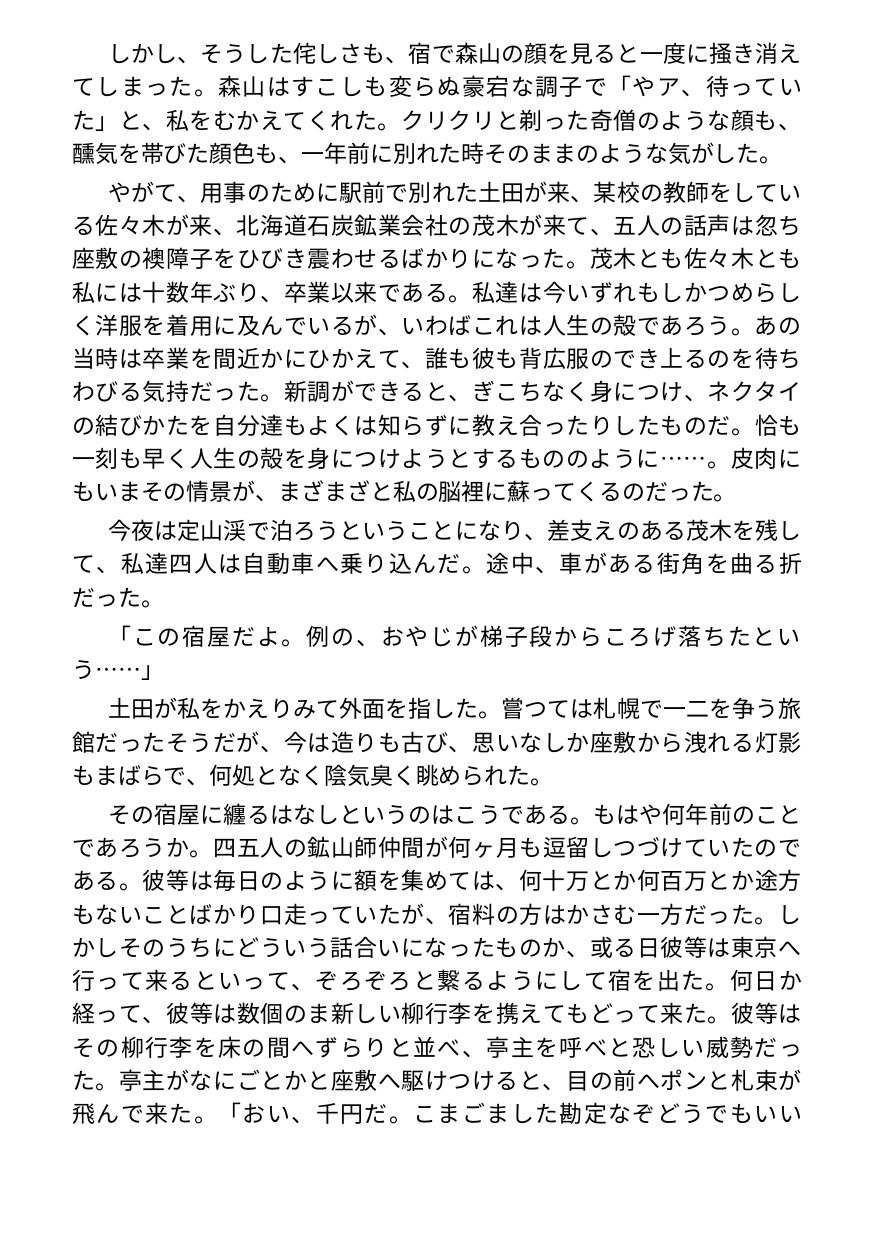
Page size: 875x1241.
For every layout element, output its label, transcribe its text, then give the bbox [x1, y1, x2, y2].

text しかし、そうした侘しさも、宿で森山の顔を見ると一度に掻き消えてしまった。森山はすこしも変らぬ豪宕な調子で「やア、待っていた」と、私をむかえてくれた。クリクリと剃った奇僧のような顔も、醺気を帯びた顔色も、一年前に別れた時そのままのような気がした。 [72, 36, 802, 169]
text 今夜は定山渓で泊ろうということになり、差支えのある茂木を残して、私達四人は自動車へ乗り込んだ。途中、車がある街角を曲る折だった。 [72, 513, 802, 613]
text やがて、用事のために駅前で別れた土田が来、某校の教師をしている佐々木が来、北海道石炭鉱業会社の茂木が来て、五人の話声は忽ち座敷の襖障子をひびき震わせるばかりになった。茂木とも佐々木とも私には十数年ぶり、卒業以来である。私達は今いずれもしかつめらしく洋服を着用に及んでいるが、いわばこれは人生の殻であろう。あの当時は卒業を間近かにひかえて、誰も彼も背広服のでき上るのを待ちわびる気持だった。新調ができると、ぎこちなく身につけ、ネクタイの結びかたを自分達もよくは知らずに教え合ったりしたものだ。恰も一刻も早く人生の殻を身につけようとするもののように……。皮肉にもいまその情景が、まざまざと私の脳裡に蘇ってくるのだった。 [72, 175, 802, 507]
text その宿屋に纏るはなしというのはこうである。もはや何年前のことであろうか。四五人の鉱山師仲間が何ヶ月も逗留しつづけていたのである。彼等は毎日のように額を集めては、何十万とか何百万とか途方もないことばかり口走っていたが、宿料の方はかさむ一方だった。しかしそのうちにどういう話合いになったものか、或る日彼等は東京へ行って来るといって、ぞろぞろと繋るようにして宿を出た。何日か経って、彼等は数個のま新しい柳行李を携えてもどって来た。彼等はその柳行李を床の間へずらりと並べ、亭主を呼べと恐しい威勢だった。亭主がなにごとかと座敷へ駆けつけると、目の前へポンと札束が飛んで来た。「おい、千円だ。こまごました勘定なぞどうでもいい [72, 797, 802, 1129]
text 「この宿屋だよ。例の、おやじが梯子段からころげ落ちたという……」 [72, 619, 802, 685]
text 土田が私をかえりみて外面を指した。嘗つては札幌で一二を争う旅館だったそうだが、今は造りも古び、思いなしか座敷から洩れる灯影もまばらで、何処となく陰気臭く眺められた。 [72, 691, 802, 791]
